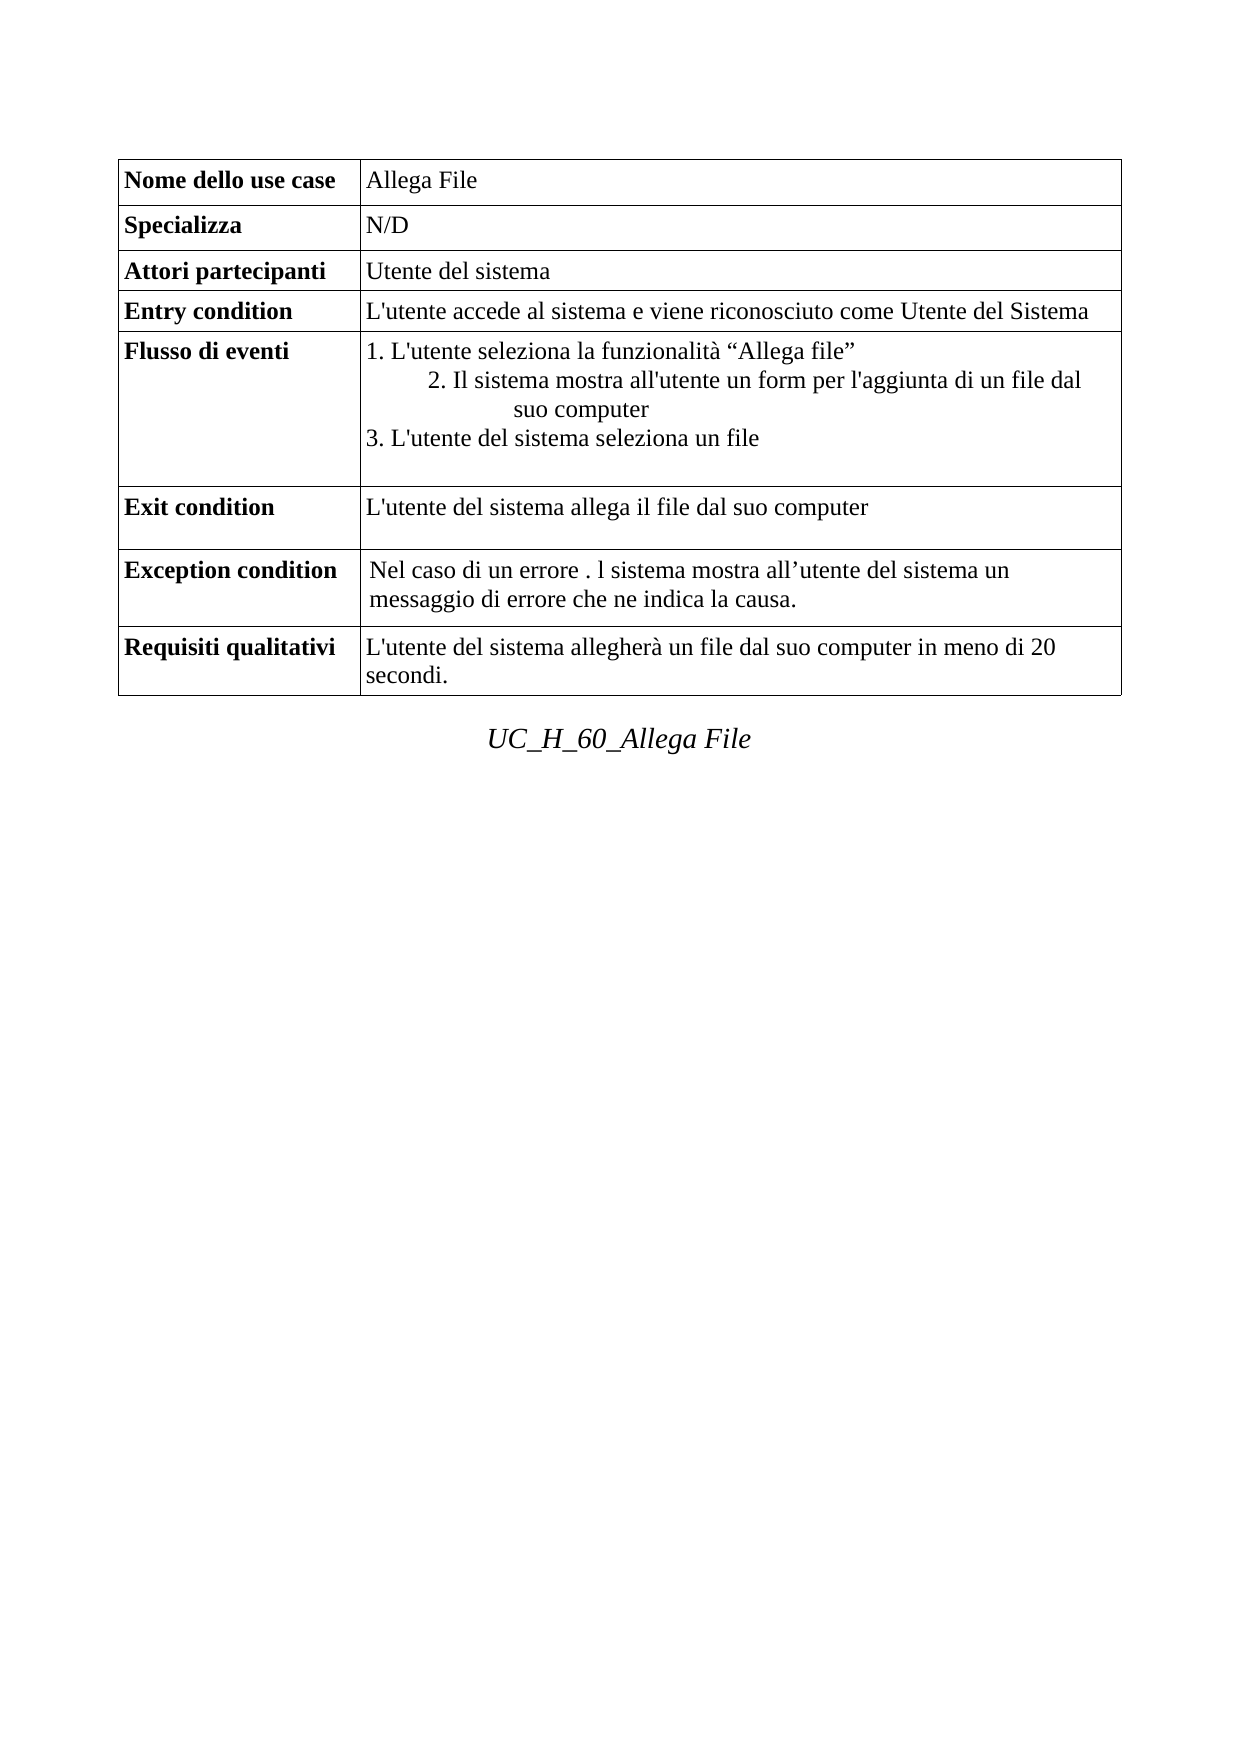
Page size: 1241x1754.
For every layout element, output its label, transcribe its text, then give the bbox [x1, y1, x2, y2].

table_header Allega File [361, 160, 1121, 205]
table_cell N/D [361, 206, 1121, 250]
table_cell Utente del sistema [361, 251, 1121, 290]
table_cell Requisiti qualitativi [119, 627, 360, 695]
table_cell L'utente seleziona la funzionalità “Allega file” Il sistema mostra all'utente un form per l'aggiunta di un file dal suo computer L'utente del sistema seleziona un file [361, 332, 1121, 486]
table_cell Specializza [119, 206, 360, 250]
table_cell L'utente accede al sistema e viene riconosciuto come Utente del Sistema [361, 291, 1121, 331]
table_cell Exit condition [119, 487, 360, 549]
table_header Nome dello use case [119, 160, 360, 205]
text UC_H_60_Allega File [118, 721, 1122, 755]
table_cell Attori partecipanti [119, 251, 360, 290]
table_cell Flusso di eventi [119, 332, 360, 486]
table_cell Nel caso di un errore . l sistema mostra all’utente del sistema un messaggio di errore che ne indica la causa. [361, 550, 1121, 626]
table_cell Entry condition [119, 291, 360, 331]
table_cell Exception condition [119, 550, 360, 626]
table_cell L'utente del sistema allegherà un file dal suo computer in meno di 20 secondi. [361, 627, 1121, 695]
table_cell L'utente del sistema allega il file dal suo computer [361, 487, 1121, 549]
